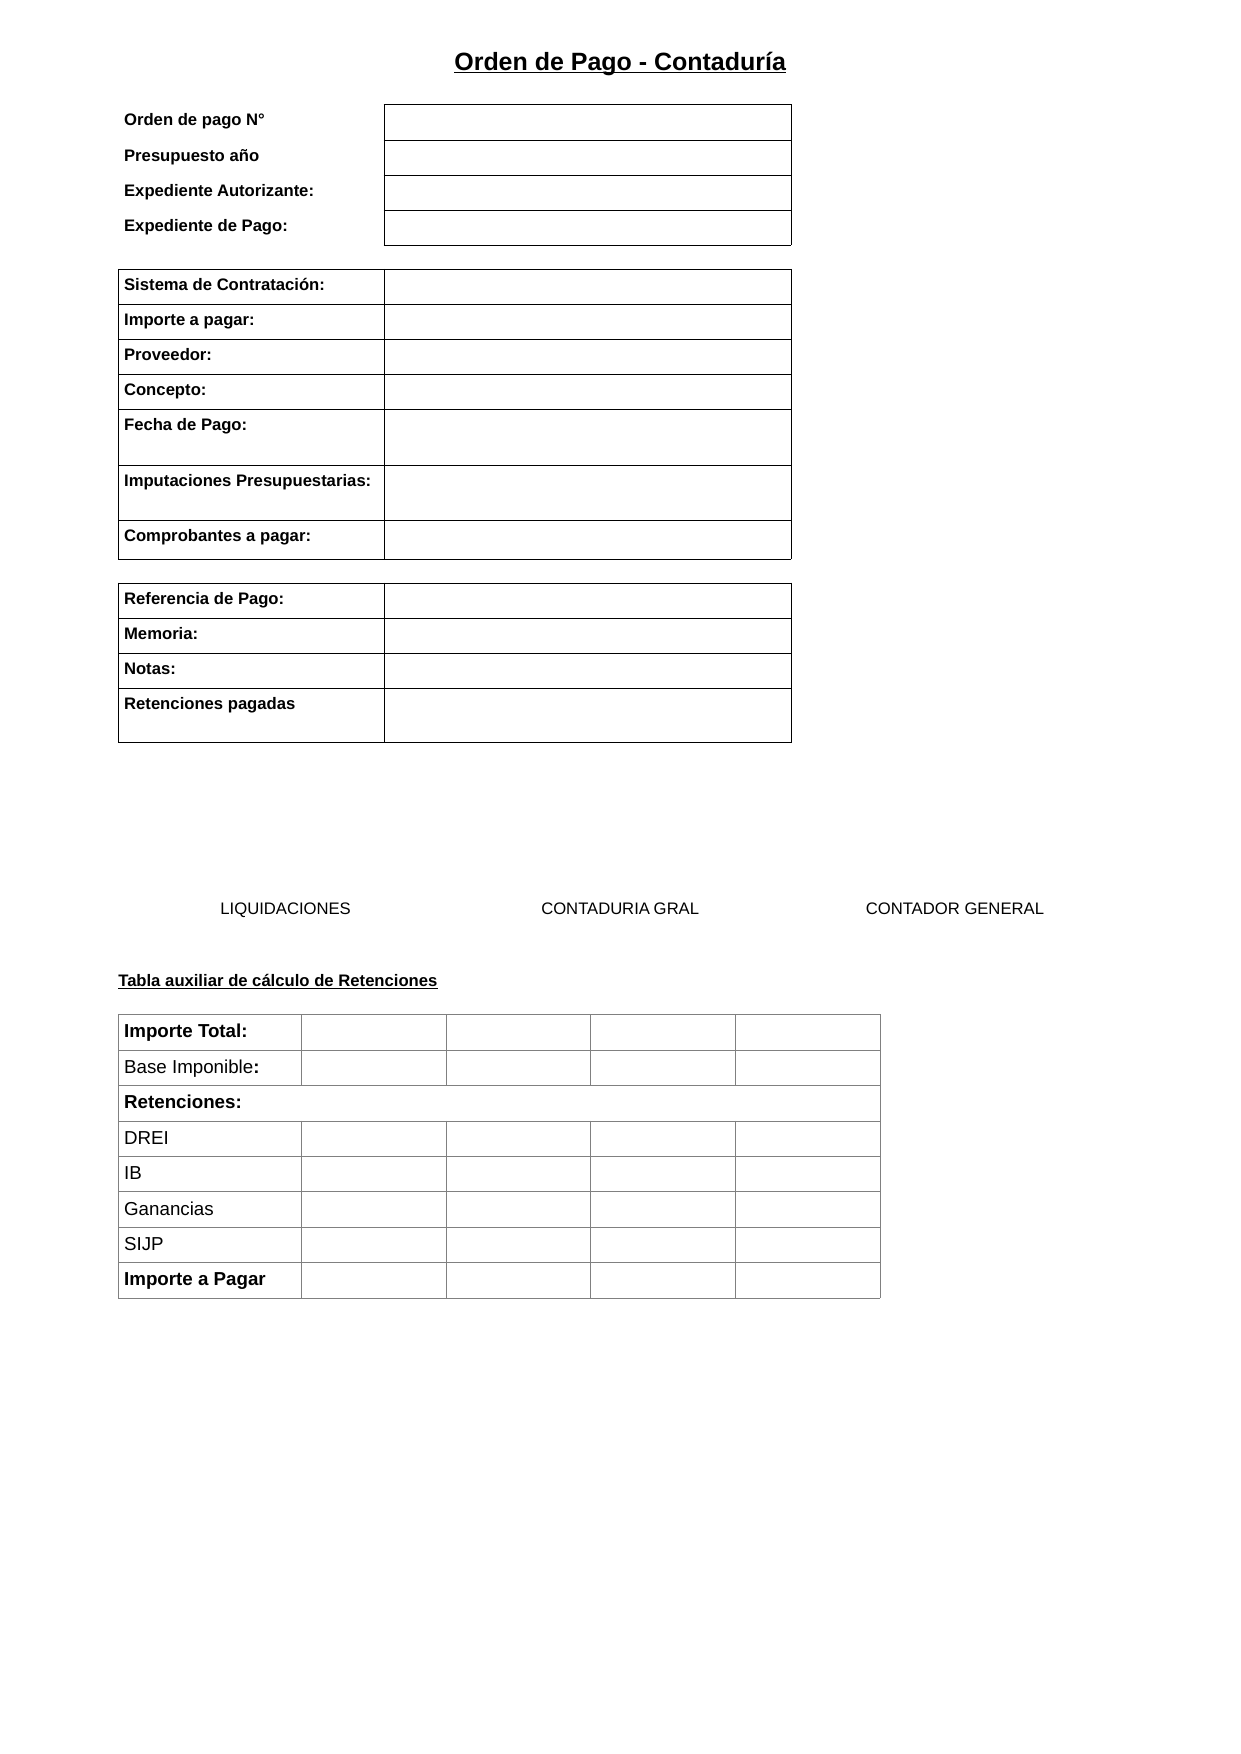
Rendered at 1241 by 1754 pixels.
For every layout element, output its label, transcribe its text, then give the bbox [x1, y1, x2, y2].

table_cell [302, 1051, 446, 1085]
table_cell [302, 1192, 446, 1227]
table_header [736, 1015, 880, 1050]
table_cell <o.expedient_id.number> [385, 211, 791, 245]
table_cell Expediente Autorizante: [118, 175, 384, 210]
table_cell Comprobantes a pagar: [119, 521, 384, 558]
table_cell [302, 1263, 446, 1298]
table_cell [591, 1157, 735, 1191]
table_cell CONTADURIA GRAL [453, 893, 787, 923]
table_header <o.transaction_id.type_id.name> [385, 270, 791, 304]
table_cell [736, 1228, 880, 1262]
table_cell <formatLang(o.to_pay_amount)> [385, 305, 791, 339]
table_cell Expediente de Pago: [118, 210, 384, 245]
table_cell <o.name> [385, 619, 791, 653]
table_cell IB [119, 1157, 301, 1191]
table_cell [302, 1122, 446, 1156]
table_cell Notas: [119, 654, 384, 688]
table_cell [591, 1192, 735, 1227]
table_cell <o.transaction_id.expedient_id.number> [385, 176, 791, 210]
table_cell Imputaciones Presupuestarias: [119, 466, 384, 520]
table_header [591, 1015, 735, 1050]
table_cell [447, 1051, 590, 1085]
table_header [118, 766, 453, 893]
table_cell [302, 1157, 446, 1191]
table_header Referencia de Pago: [119, 584, 384, 618]
table_cell Presupuesto año [118, 140, 384, 174]
table_cell <', '.join(o.invoice_ids.mapped('document_number'))> [385, 521, 791, 558]
table_header Sistema de Contratación: [119, 270, 384, 304]
table_cell [736, 1051, 880, 1085]
table_cell [447, 1122, 590, 1156]
table_cell [591, 1263, 735, 1298]
table_header Importe Total: [119, 1015, 301, 1050]
table_cell SIJP [119, 1228, 301, 1262]
table_cell <o.partner_id.name> [385, 340, 791, 374]
table_header [447, 1015, 590, 1050]
table_cell Importe a Pagar [119, 1263, 301, 1298]
table_cell Ganancias [119, 1192, 301, 1227]
table_cell <o.payment_date and formatLang(o.payment_date,date='true')> [385, 410, 791, 464]
table_cell Proveedor: [119, 340, 384, 374]
table_cell [302, 1228, 446, 1262]
table_cell LIQUIDACIONES [118, 893, 453, 923]
table_cell [591, 1228, 735, 1262]
table_cell <', '.join([(x.code + ' ' + x.name) for x in o.budget_position_ids])> [385, 466, 791, 520]
table_cell [736, 1157, 880, 1191]
table_header <o.force_number> [385, 105, 791, 139]
text Orden de Pago - Contaduría [118, 47, 1122, 76]
table_cell Retenciones: [119, 1086, 880, 1121]
table_cell Fecha de Pago: [119, 410, 384, 464]
table_cell [447, 1157, 590, 1191]
table_cell <o.transaction_id.budget_id.name> [385, 141, 791, 174]
table_header [788, 766, 1122, 893]
table_cell Retenciones pagadas [119, 689, 384, 742]
text Tabla auxiliar de cálculo de Retenciones [118, 971, 1122, 990]
table_cell Base Imponible: [119, 1051, 301, 1085]
table_cell Importe a pagar: [119, 305, 384, 339]
table_header <o.reference> [385, 584, 791, 618]
table_cell [736, 1192, 880, 1227]
table_header [453, 766, 787, 893]
table_cell [736, 1122, 880, 1156]
table_cell [591, 1122, 735, 1156]
table_cell CONTADOR GENERAL [788, 893, 1122, 923]
table_header [302, 1015, 446, 1050]
table_cell DREI [119, 1122, 301, 1156]
table_cell Memoria: [119, 619, 384, 653]
table_cell <','.join(o.paid_withholding_ids.mapped('display_name'))> [385, 689, 791, 742]
table_cell [447, 1192, 590, 1227]
table_cell [736, 1263, 880, 1298]
table_cell [447, 1263, 590, 1298]
table_header Orden de pago N° [118, 104, 384, 139]
table_cell [591, 1051, 735, 1085]
table_cell Concepto: [119, 375, 384, 409]
table_cell [447, 1228, 590, 1262]
table_cell <o.transaction_id.name> [385, 375, 791, 409]
table_cell <o.narration> [385, 654, 791, 688]
